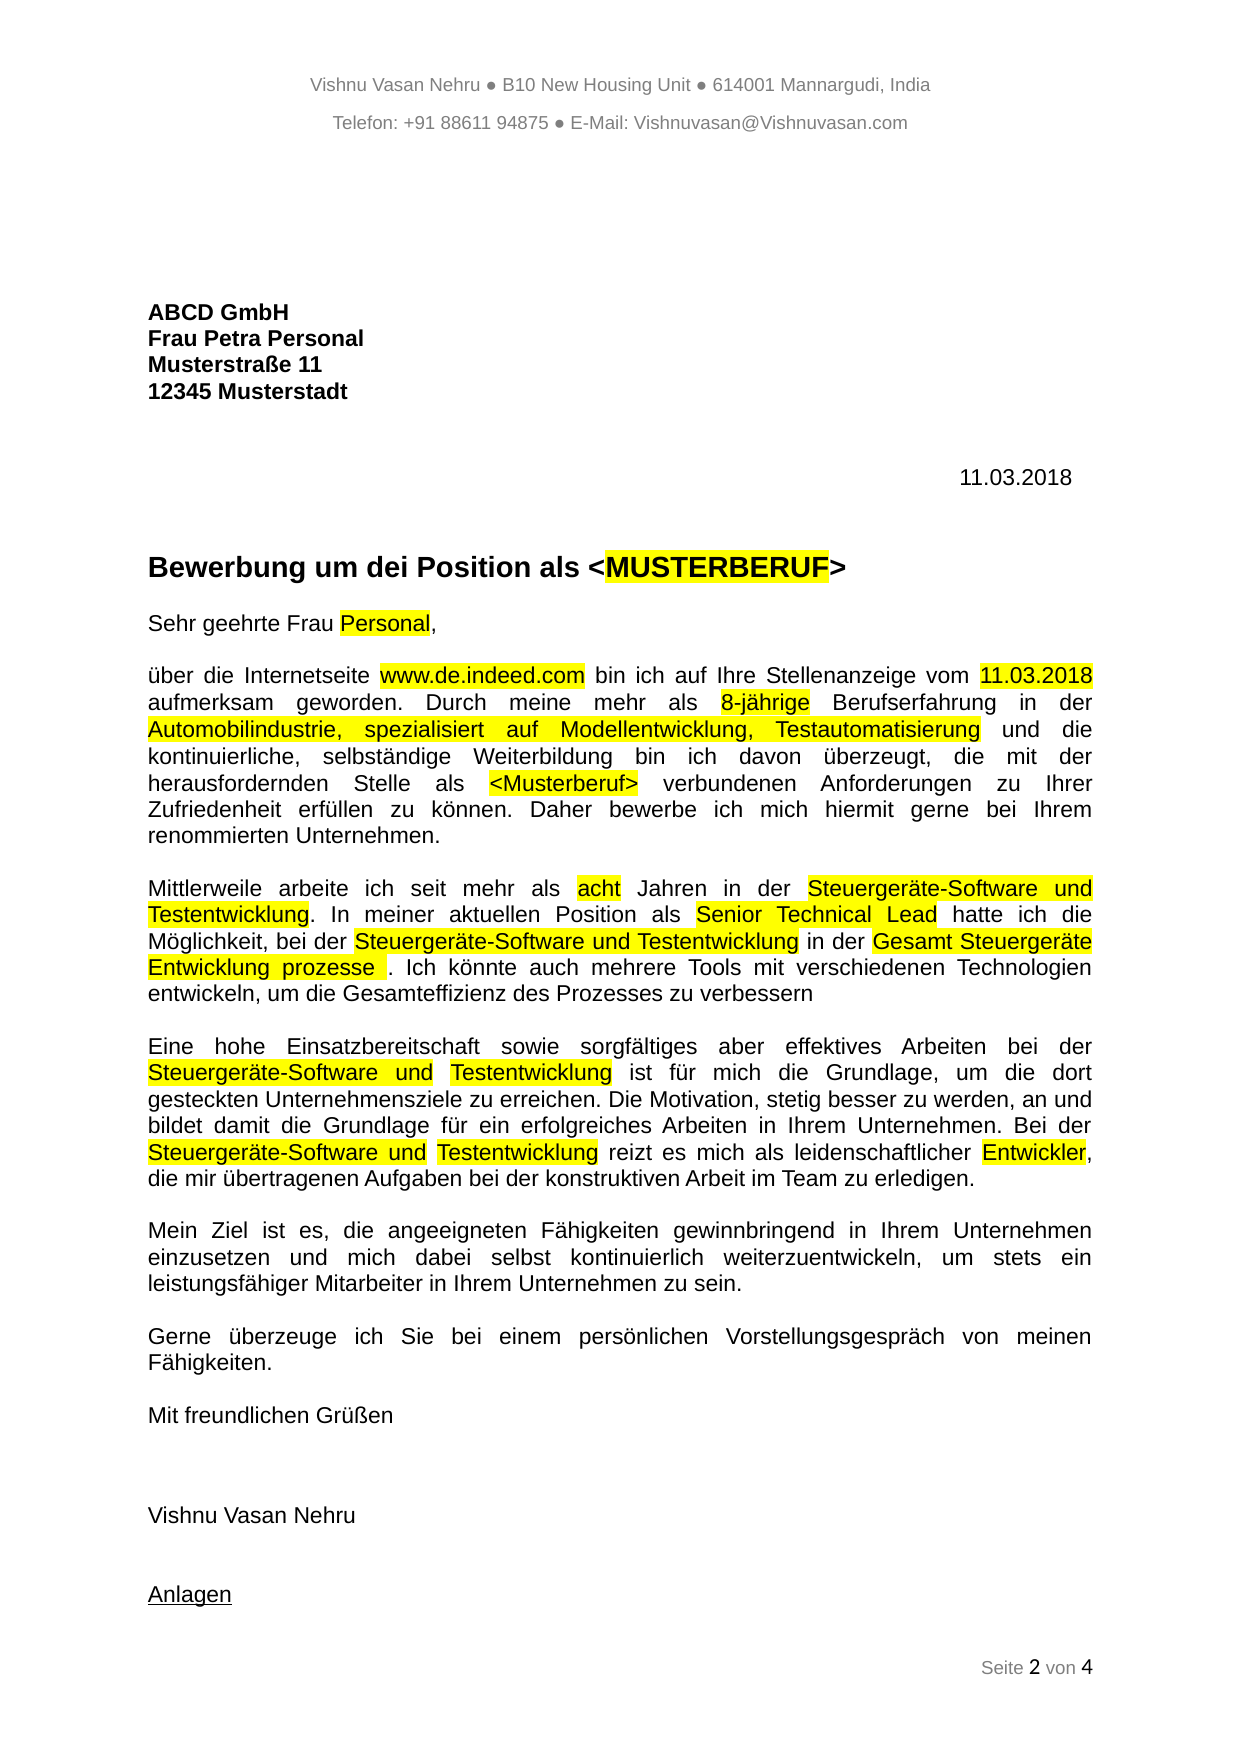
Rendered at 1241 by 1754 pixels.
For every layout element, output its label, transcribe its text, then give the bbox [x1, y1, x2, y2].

text Eine hohe Einsatzbereitschaft sowie sorgfältiges aber effektives Arbeiten bei der Steuergeräte-Software und Testentwicklung ist für mich die Grundlage, um die dort gesteckten Unternehmensziele zu erreichen. Die Motivation, stetig besser zu werden, an und bildet damit die Grundlage für ein erfolgreiches Arbeiten in Ihrem Unternehmen. Bei der Steuergeräte-Software und Testentwicklung reizt es mich als leidenschaftlicher Entwickler, die mir übertragenen Aufgaben bei der konstruktiven Arbeit im Team zu erledigen. [148, 1033, 1093, 1191]
text Vishnu Vasan Nehru [148, 1502, 1093, 1528]
text Sehr geehrte Frau Personal, [148, 610, 1093, 636]
text Mein Ziel ist es, die angeeigneten Fähigkeiten gewinnbringend in Ihrem Unternehmen einzusetzen und mich dabei selbst kontinuierlich weiterzuentwickeln, um stets ein leistungsfähiger Mitarbeiter in Ihrem Unternehmen zu sein. [148, 1217, 1093, 1297]
text Mit freundlichen Grüßen [148, 1402, 1093, 1428]
text Mittlerweile arbeite ich seit mehr als acht Jahren in der Steuergeräte-Software und Testentwicklung. In meiner aktuellen Position als Senior Technical Lead hatte ich die Möglichkeit, bei der Steuergeräte-Software und Testentwicklung in der Gesamt Steuergeräte Entwicklung prozesse . Ich könnte auch mehrere Tools mit verschiedenen Technologien entwickeln, um die Gesamteffizienz des Prozesses zu verbessern [148, 875, 1093, 1007]
text Musterstraße 11 [148, 351, 1093, 378]
text 12345 Musterstadt [148, 378, 1093, 404]
text Anlagen [148, 1581, 1093, 1607]
text Gerne überzeuge ich Sie bei einem persönlichen Vorstellungsgespräch von meinen Fähigkeiten. [148, 1323, 1093, 1376]
text Frau Petra Personal [148, 325, 1093, 351]
text über die Internetseite www.de.indeed.com bin ich auf Ihre Stellenanzeige vom 11.03.2018 aufmerksam geworden. Durch meine mehr als 8-jährige Berufserfahrung in der Automobilindustrie, spezialisiert auf Modellentwicklung, Testautomatisierung und die kontinuierliche, selbständige Weiterbildung bin ich davon überzeugt, die mit der herausfordernden Stelle als <Musterberuf> verbundenen Anforderungen zu Ihrer Zufriedenheit erfüllen zu können. Daher bewerbe ich mich hiermit gerne bei Ihrem renommierten Unternehmen. [148, 662, 1093, 848]
text Bewerbung um dei Position als <MUSTERBERUF> [148, 550, 1093, 583]
text 11.03.2018 [959, 464, 1093, 490]
text ABCD GmbH [148, 299, 1093, 325]
